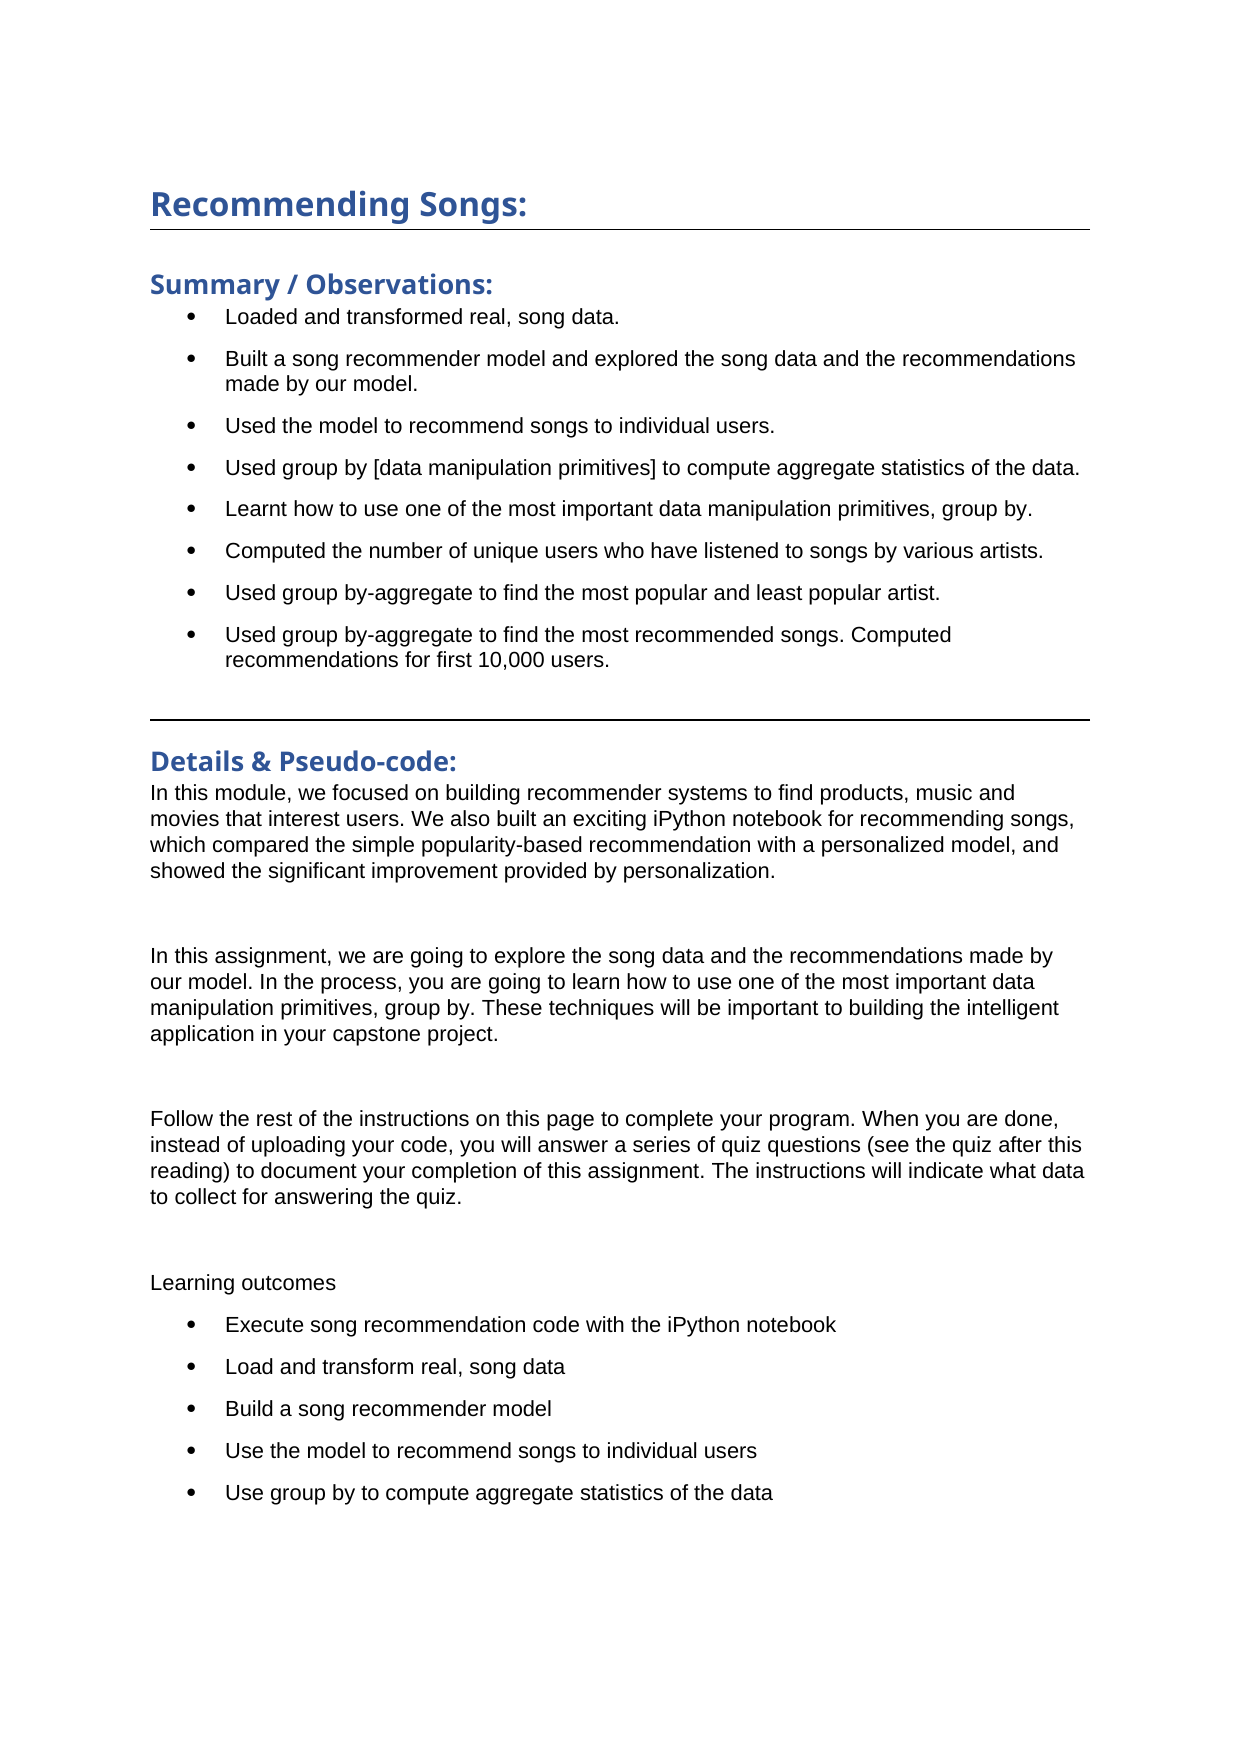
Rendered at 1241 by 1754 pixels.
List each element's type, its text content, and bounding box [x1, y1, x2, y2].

list Use group by to compute aggregate statistics of the data [187, 1479, 1090, 1505]
list Computed the number of unique users who have listened to songs by various artists. [187, 538, 1090, 563]
text Learning outcomes [150, 1269, 1090, 1294]
list Used group by-aggregate to find the most popular and least popular artist. [187, 580, 1090, 605]
list Loaded and transformed real, song data. [187, 304, 1090, 329]
list Learnt how to use one of the most important data manipulation primitives, group by. [187, 496, 1090, 522]
list Execute song recommendation code with the iPython notebook [187, 1312, 1090, 1337]
text In this module, we focused on building recommender systems to find products, music and movies that interest users. We also built an exciting iPython notebook for recommending songs, which compared the simple popularity-based recommendation with a personalized model, and showed the significant improvement provided by personalization. [150, 780, 1090, 883]
subtitle Details & Pseudo-code: [150, 742, 1090, 779]
list Load and transform real, song data [187, 1354, 1090, 1379]
subtitle Summary / Observations: [150, 266, 1090, 303]
subtitle Recommending Songs: [150, 181, 1090, 229]
list Built a song recommender model and explored the song data and the recommendations made by our model. [187, 346, 1090, 396]
list Used group by-aggregate to find the most recommended songs. Computed recommendations for first 10,000 users. [187, 622, 1090, 672]
text In this assignment, we are going to explore the song data and the recommendations made by our model. In the process, you are going to learn how to use one of the most important data manipulation primitives, group by. These techniques will be important to building the intelligent application in your capstone project. [150, 943, 1090, 1046]
list Used the model to recommend songs to individual users. [187, 413, 1090, 438]
list Used group by [data manipulation primitives] to compute aggregate statistics of the data. [187, 454, 1090, 480]
list Use the model to recommend songs to individual users [187, 1438, 1090, 1463]
list Build a song recommender model [187, 1396, 1090, 1421]
text Follow the rest of the instructions on this page to complete your program. When you are done, instead of uploading your code, you will answer a series of quiz questions (see the quiz after this reading) to document your completion of this assignment. The instructions will indicate what data to collect for answering the quiz. [150, 1106, 1090, 1209]
